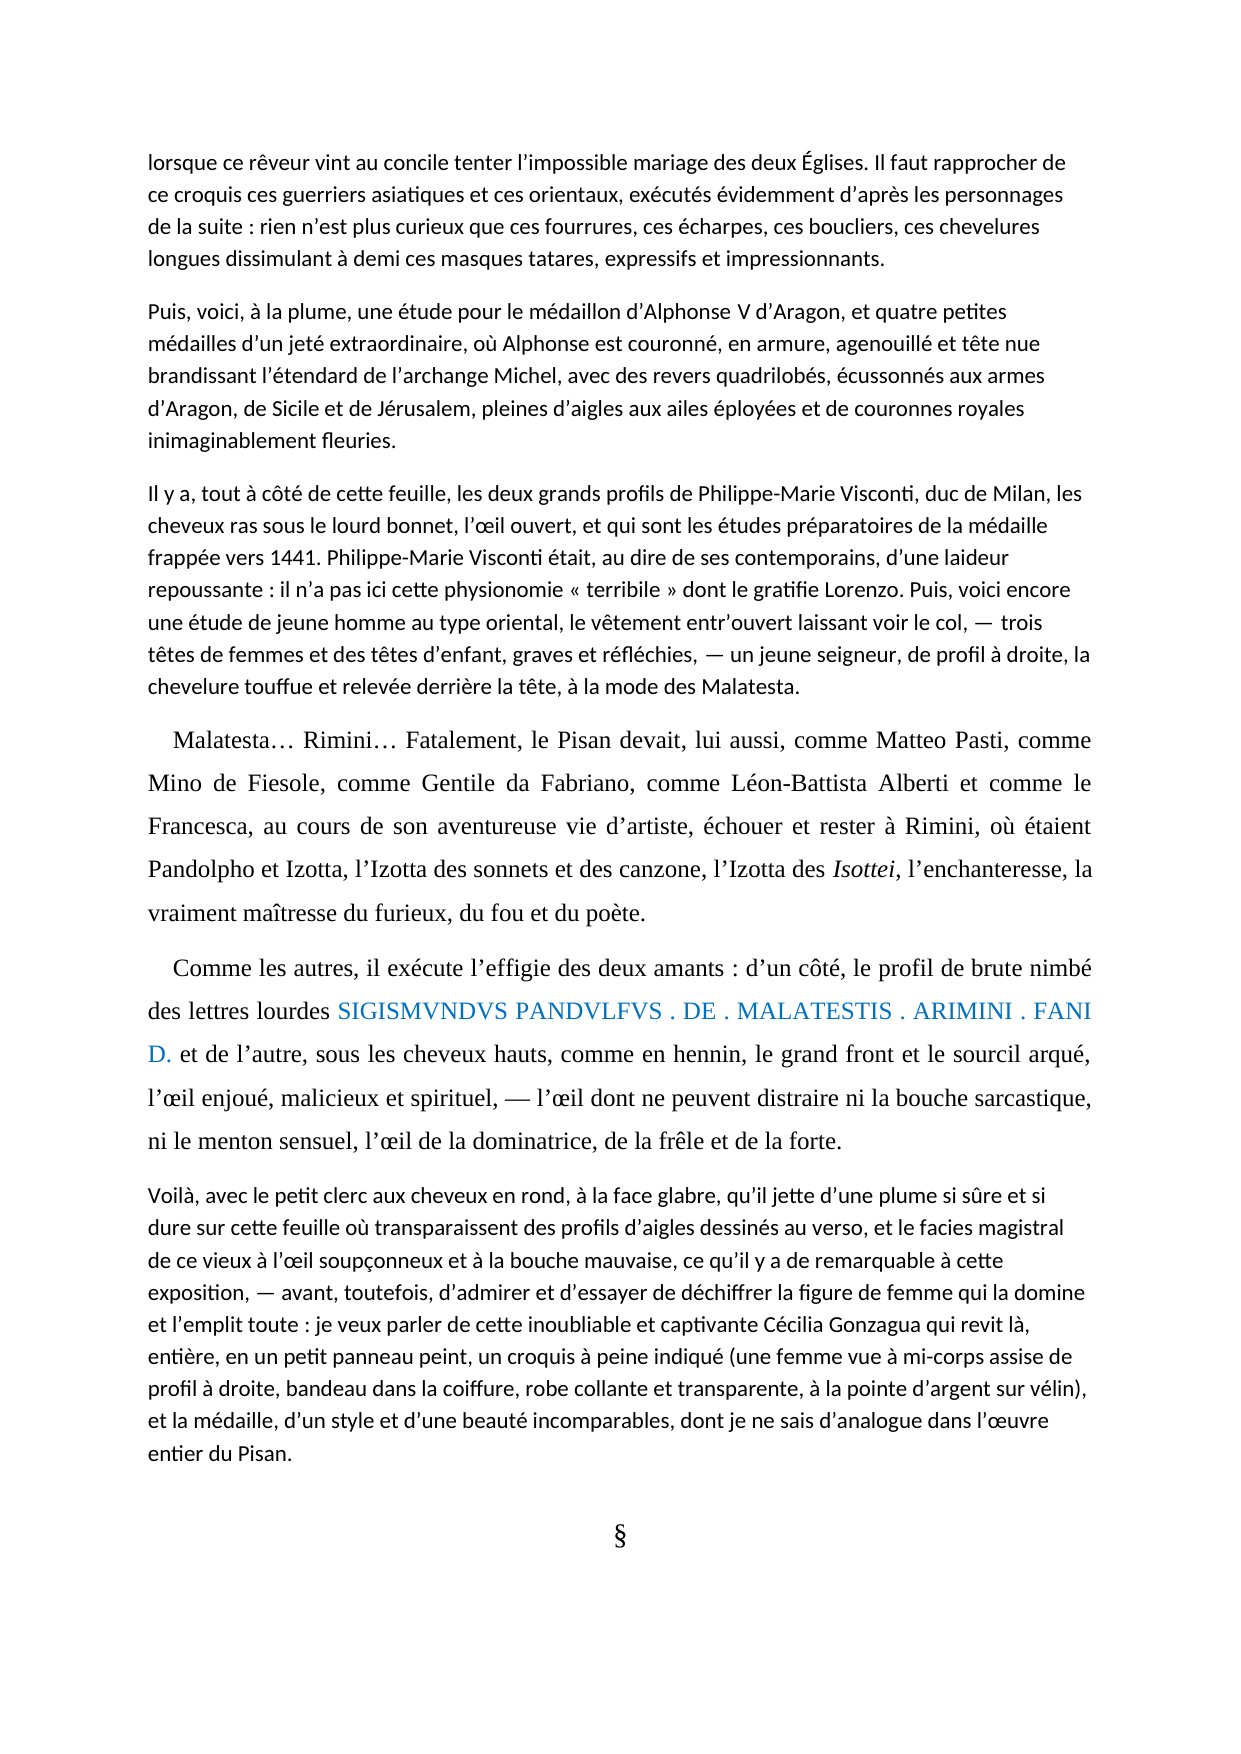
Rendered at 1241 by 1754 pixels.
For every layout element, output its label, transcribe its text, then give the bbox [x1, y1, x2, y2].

text Il y a, tout à côté de cette feuille, les deux grands profils de Philippe-Marie Visconti, duc de Milan, les cheveux ras sous le lourd bonnet, l’œil ouvert, et qui sont les études préparatoires de la médaille frappée vers 1441. Philippe-Marie Visconti était, au dire de ses contemporains, d’une laideur repoussante : il n’a pas ici cette physionomie « terribile » dont le gratifie Lorenzo. Puis, voici encore une étude de jeune homme au type oriental, le vêtement entr’ouvert laissant voir le col, — trois têtes de femmes et des têtes d’enfant, graves et réfléchies, — un jeune seigneur, de profil à droite, la chevelure touffue et relevée derrière la tête, à la mode des Malatesta. [148, 479, 1093, 700]
text § [148, 1517, 1093, 1550]
text Voilà, avec le petit clerc aux cheveux en rond, à la face glabre, qu’il jette d’une plume si sûre et si dure sur cette feuille où transparaissent des profils d’aigles dessinés au verso, et le facies magistral de ce vieux à l’œil soupçonneux et à la bouche mauvaise, ce qu’il y a de remarquable à cette exposition, — avant, toutefois, d’admirer et d’essayer de déchiffrer la figure de femme qui la domine et l’emplit toute : je veux parler de cette inoubliable et captivante Cécilia Gonzagua qui revit là, entière, en un petit panneau peint, un croquis à peine indiqué (une femme vue à mi-corps assise de profil à droite, bandeau dans la coiffure, robe collante et transparente, à la pointe d’argent sur vélin), et la médaille, d’un style et d’une beauté incomparables, dont je ne sais d’analogue dans l’œuvre entier du Pisan. [148, 1181, 1093, 1467]
text Comme les autres, il exécute l’effigie des deux amants : d’un côté, le profil de brute nimbé des lettres lourdes SIGISMVNDVS PANDVLFVS . DE . MALATESTIS . ARIMINI . FANI D. et de l’autre, sous les cheveux hauts, comme en hennin, le grand front et le sourcil arqué, l’œil enjoué, malicieux et spirituel, — l’œil dont ne peuvent distraire ni la bouche sarcastique, ni le menton sensuel, l’œil de la dominatrice, de la frêle et de la forte. [148, 953, 1093, 1154]
text lorsque ce rêveur vint au concile tenter l’impossible mariage des deux Églises. Il faut rapprocher de ce croquis ces guerriers asiatiques et ces orientaux, exécutés évidemment d’après les personnages de la suite : rien n’est plus curieux que ces fourrures, ces écharpes, ces boucliers, ces chevelures longues dissimulant à demi ces masques tatares, expressifs et impressionnants. [148, 148, 1093, 272]
text Malatesta… Rimini… Fatalement, le Pisan devait, lui aussi, comme Matteo Pasti, comme Mino de Fiesole, comme Gentile da Fabriano, comme Léon-Battista Alberti et comme le Francesca, au cours de son aventureuse vie d’artiste, échouer et rester à Rimini, où étaient Pandolpho et Izotta, l’Izotta des sonnets et des canzone, l’Izotta des Isottei, l’enchanteresse, la vraiment maîtresse du furieux, du fou et du poète. [148, 725, 1093, 926]
text Puis, voici, à la plume, une étude pour le médaillon d’Alphonse V d’Aragon, et quatre petites médailles d’un jeté extraordinaire, où Alphonse est couronné, en armure, agenouillé et tête nue brandissant l’étendard de l’archange Michel, avec des revers quadrilobés, écussonnés aux armes d’Aragon, de Sicile et de Jérusalem, pleines d’aigles aux ailes éployées et de couronnes royales inimaginablement fleuries. [148, 297, 1093, 454]
